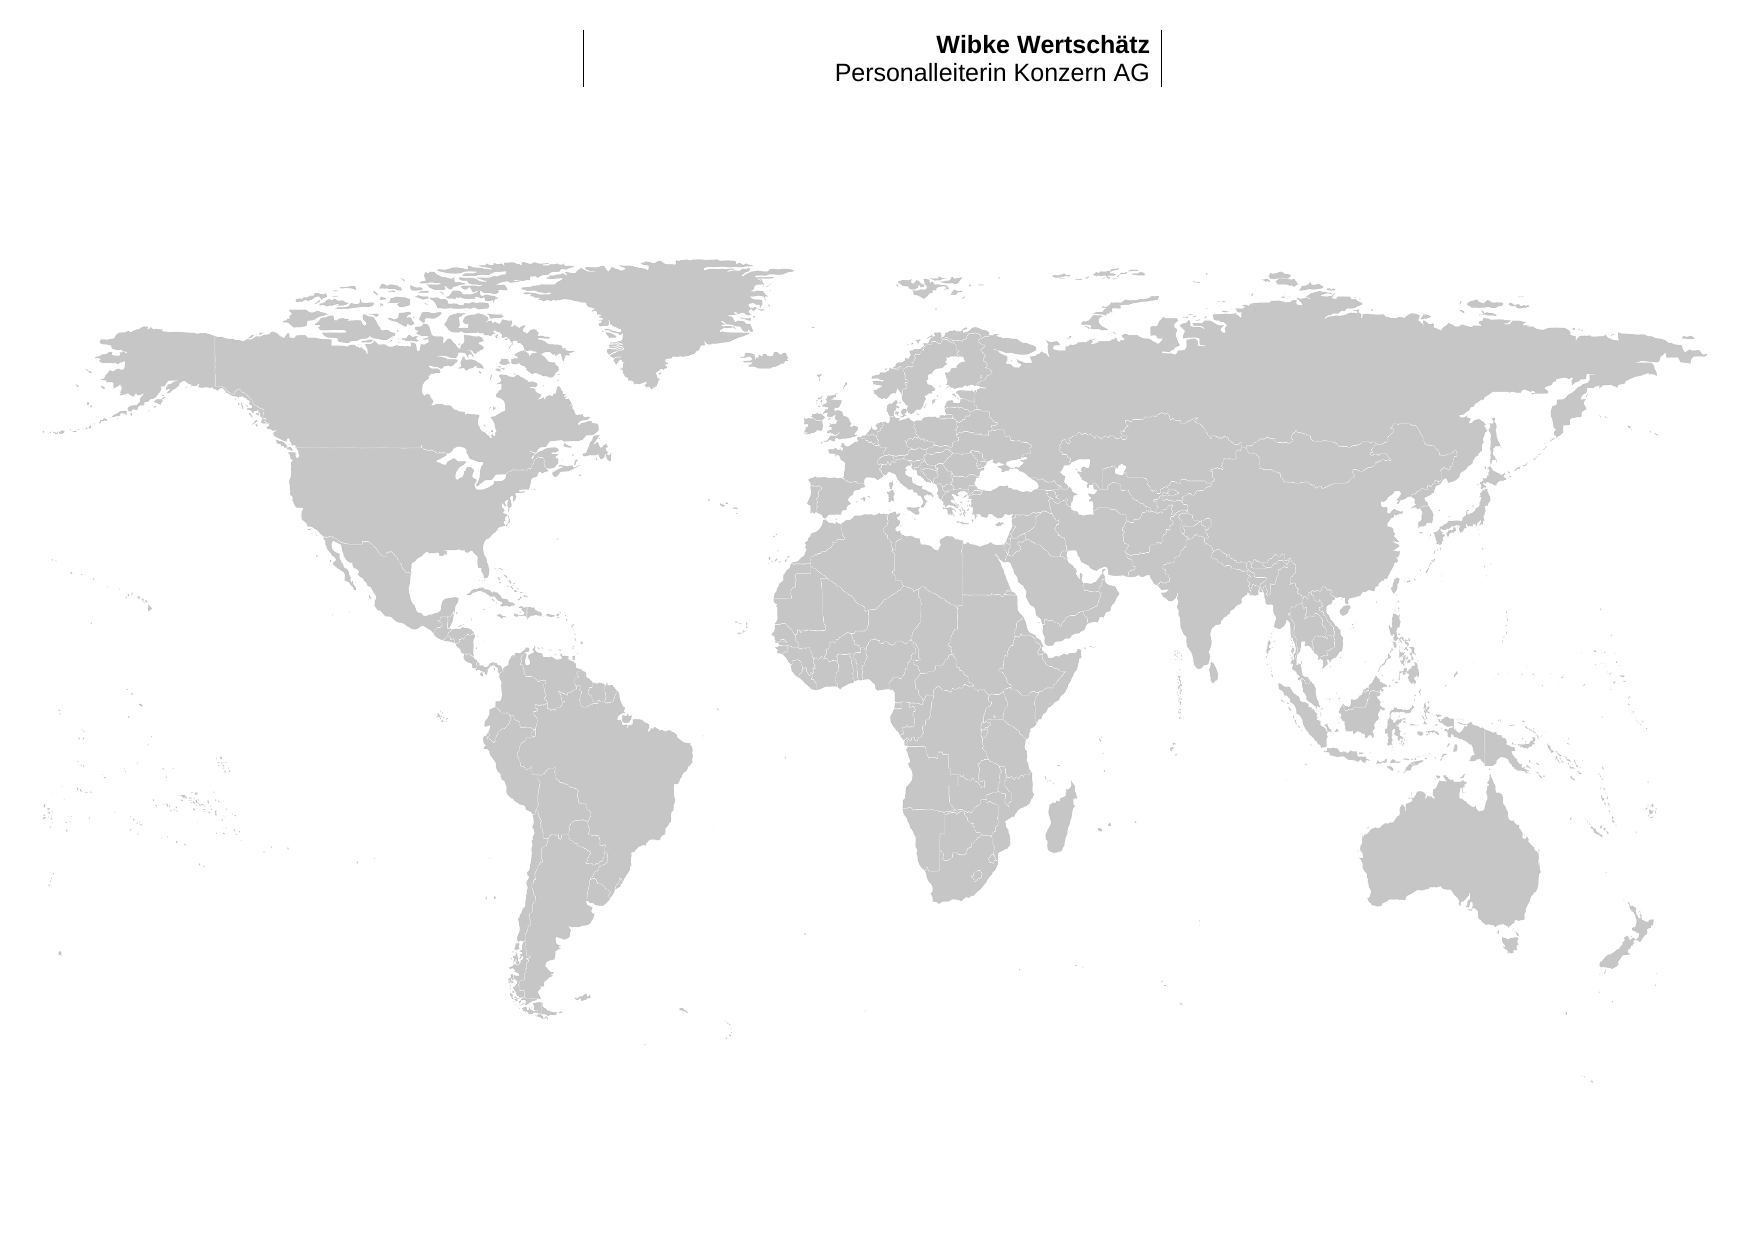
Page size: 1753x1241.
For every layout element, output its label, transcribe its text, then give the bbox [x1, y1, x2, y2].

picture [16, 157, 1733, 1095]
table_header Wibke Wertschätz Personalleiterin Konzern AG [584, 30, 1161, 87]
table_header [1162, 30, 1742, 87]
table_header [5, 30, 583, 87]
